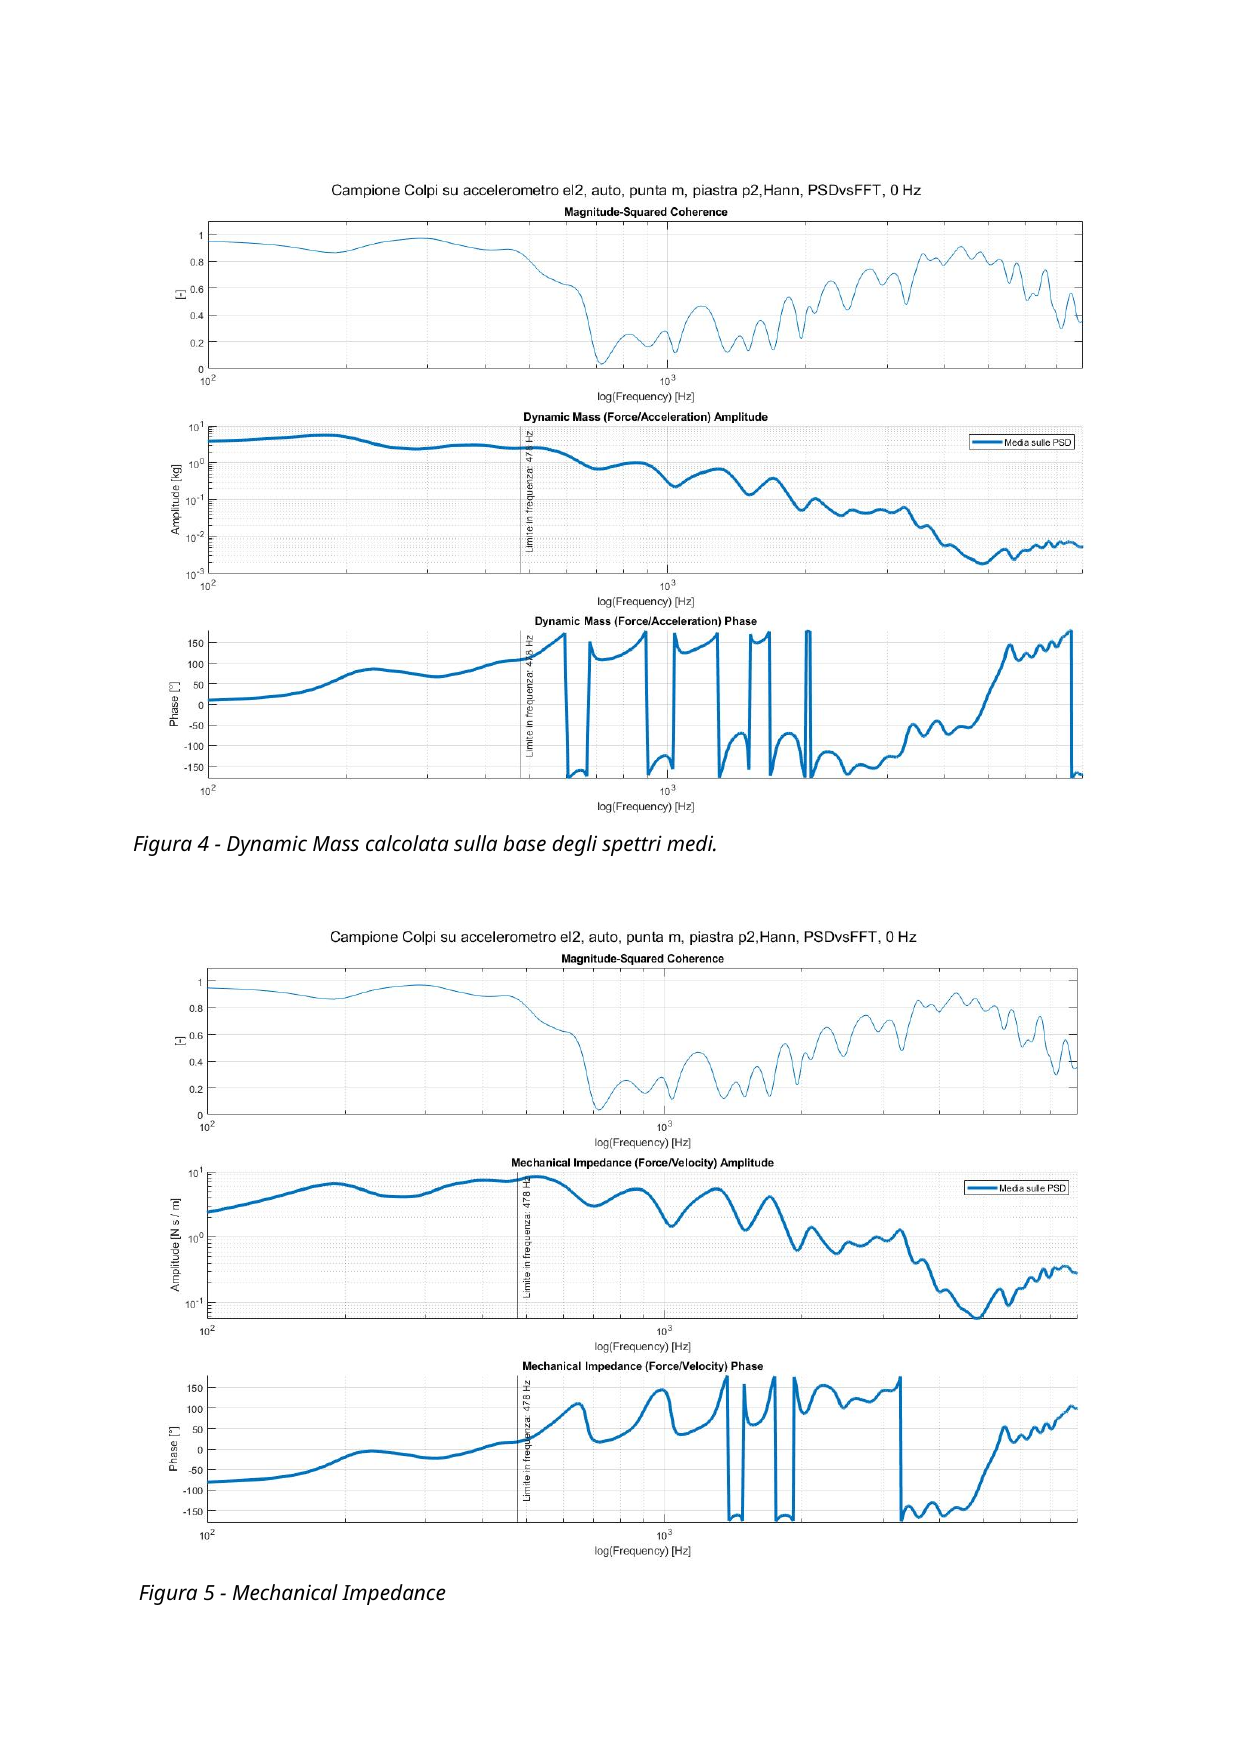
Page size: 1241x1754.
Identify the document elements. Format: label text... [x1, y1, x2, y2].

text Figura 5 - Mechanical Impedance [138, 1572, 1102, 1607]
text Figura 4 - Dynamic Mass calcolata sulla base degli spettri medi. [133, 830, 1107, 858]
picture [132, 151, 1108, 830]
picture [138, 898, 1102, 1572]
